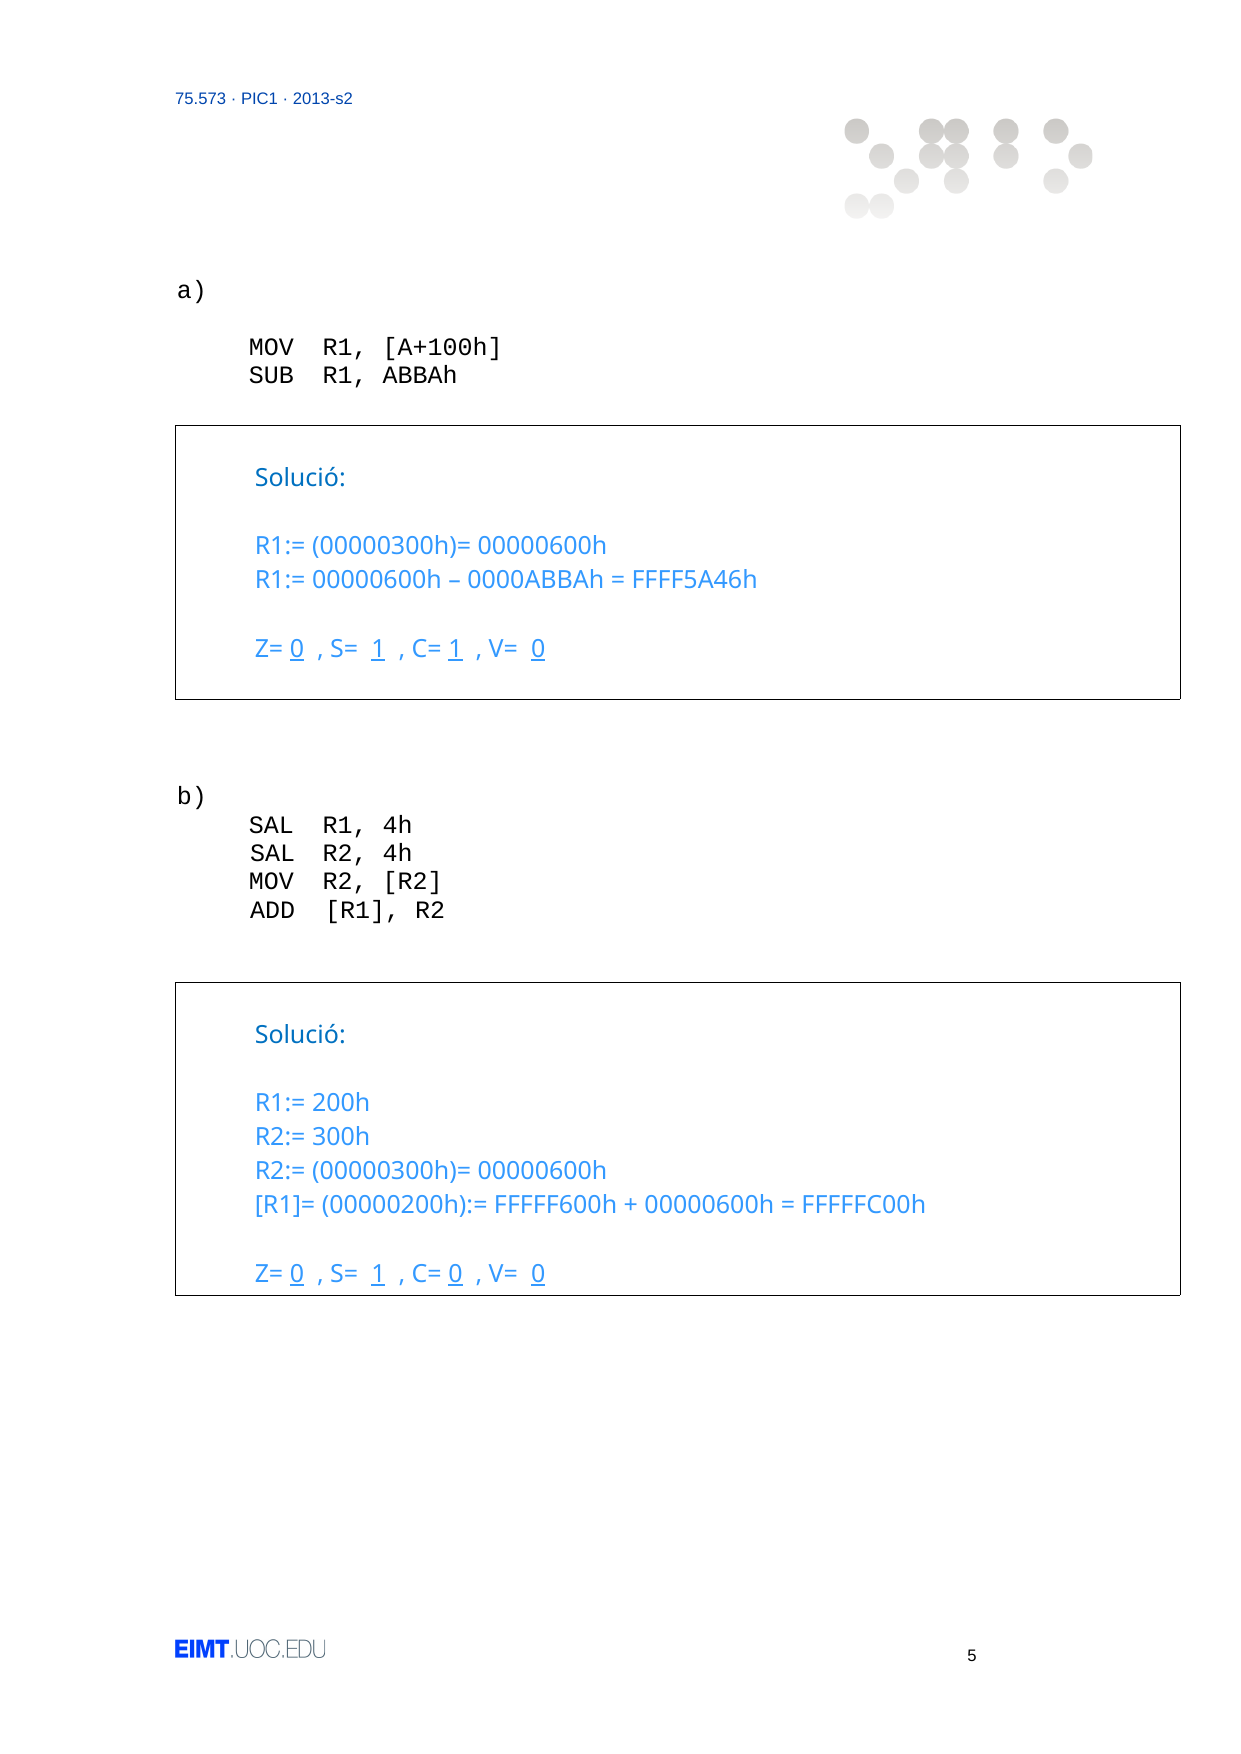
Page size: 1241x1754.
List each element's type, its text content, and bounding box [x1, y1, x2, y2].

table_header Solució: R1:= (00000300h)= 00000600h R1:= 00000600h – 0000ABBAh = FFFF5A46h Z= 0 , S= 1 , C= 1 , V= 0 [176, 426, 1180, 699]
text SUB R1, ABBAh [175, 363, 1092, 391]
picture [175, 1639, 325, 1658]
text SAL R1, 4h [175, 812, 1092, 841]
text MOV R1, [A+100h] [173, 334, 1092, 363]
text a) [177, 278, 1092, 306]
text SAL R2, 4h [250, 841, 1092, 869]
text ADD [R1], R2 [175, 897, 1092, 926]
table_header Solució: R1:= 200h R2:= 300h R2:= (00000300h)= 00000600h [R1]= (00000200h):= FFFFF600h + 00000600h = FFFFFC00h Z= 0 , S= 1 , C= 0 , V= 0 [176, 983, 1180, 1295]
text b) [177, 784, 1092, 812]
picture [844, 107, 1093, 231]
text MOV R2, [R2] [175, 869, 1092, 897]
